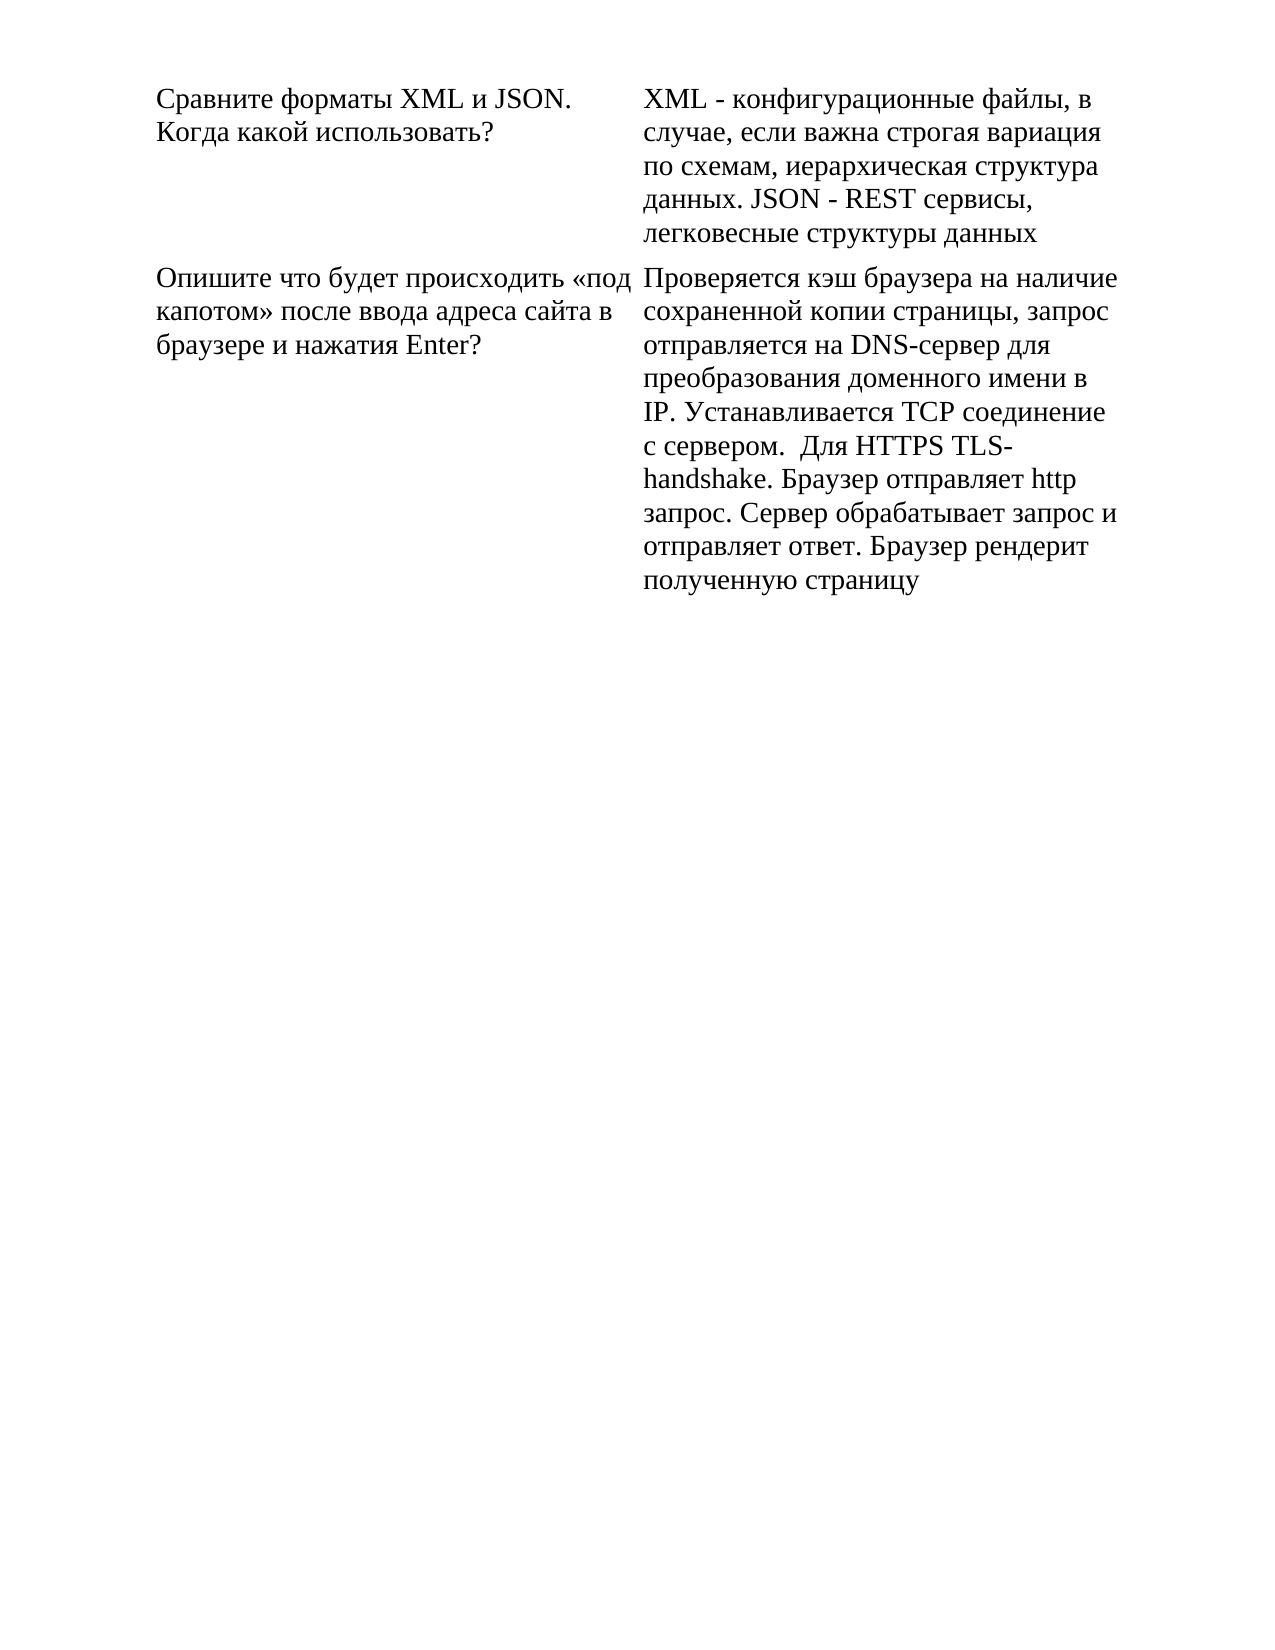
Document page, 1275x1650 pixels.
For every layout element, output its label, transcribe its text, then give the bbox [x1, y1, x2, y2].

table_cell XML - конфигурационные файлы, в случае, если важна строгая вариация по схемам, иерархическая структура данных. JSON - REST сервисы, легковесные структуры данных [638, 75, 1125, 254]
table_cell Опишите что будет происходить «под капотом» после ввода адреса сайта в браузере и нажатия Enter? [150, 254, 637, 601]
table_cell Проверяется кэш браузера на наличие сохраненной копии страницы, запрос отправляется на DNS-сервер для преобразования доменного имени в IP. Устанавливается TCP соединение с сервером. Для HTTPS TLS-handshake. Браузер отправляет http запрос. Сервер обрабатывает запрос и отправляет ответ. Браузер рендерит полученную страницу [638, 254, 1125, 601]
table_cell Сравните форматы XML и JSON. Когда какой использовать? [150, 75, 637, 254]
